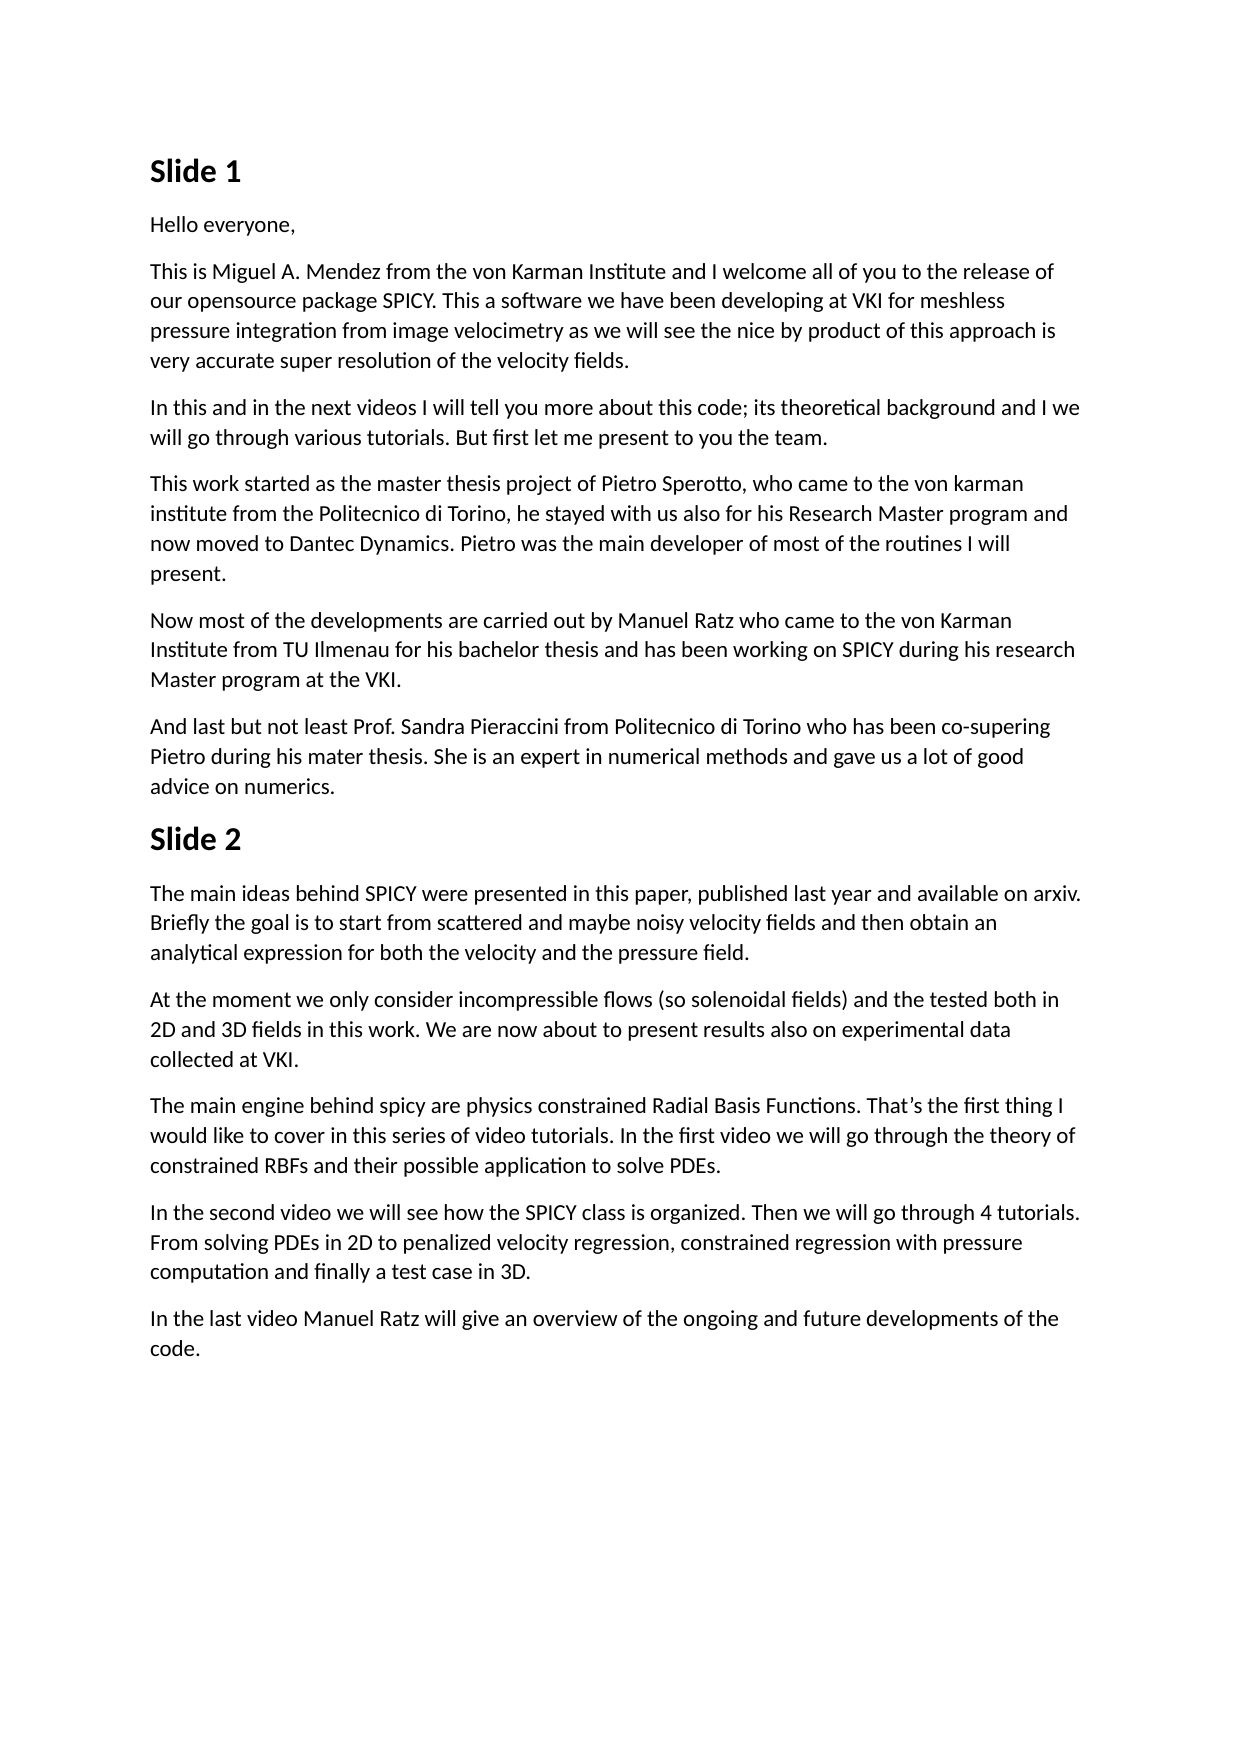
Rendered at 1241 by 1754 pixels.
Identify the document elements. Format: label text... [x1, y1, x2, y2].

text Slide 2 [150, 818, 1090, 859]
text In this and in the next videos I will tell you more about this code; its theoretical background and I we will go through various tutorials. But first let me present to you the team. [150, 393, 1090, 451]
text The main ideas behind SPICY were presented in this paper, published last year and available on arxiv. Briefly the goal is to start from scattered and maybe noisy velocity fields and then obtain an analytical expression for both the velocity and the pressure field. [150, 879, 1090, 966]
text This is Miguel A. Mendez from the von Karman Institute and I welcome all of you to the release of our opensource package SPICY. This a software we have been developing at VKI for meshless pressure integration from image velocimetry as we will see the nice by product of this approach is very accurate super resolution of the velocity fields. [150, 257, 1090, 374]
text The main engine behind spicy are physics constrained Radial Basis Functions. That’s the first thing I would like to cover in this series of video tutorials. In the first video we will go through the theory of constrained RBFs and their possible application to solve PDEs. [150, 1091, 1090, 1179]
text Slide 1 [150, 150, 1090, 191]
text And last but not least Prof. Sandra Pieraccini from Politecnico di Torino who has been co-supering Pietro during his mater thesis. She is an expert in numerical methods and gave us a lot of good advice on numerics. [150, 712, 1090, 800]
text In the last video Manuel Ratz will give an overview of the ongoing and future developments of the code. [150, 1304, 1090, 1362]
text Now most of the developments are carried out by Manuel Ratz who came to the von Karman Institute from TU Ilmenau for his bachelor thesis and has been working on SPICY during his research Master program at the VKI. [150, 606, 1090, 693]
text Hello everyone, [150, 210, 1090, 238]
text In the second video we will see how the SPICY class is organized. Then we will go through 4 tutorials. From solving PDEs in 2D to penalized velocity regression, constrained regression with pressure computation and finally a test case in 3D. [150, 1198, 1090, 1286]
text At the moment we only consider incompressible flows (so solenoidal fields) and the tested both in 2D and 3D fields in this work. We are now about to present results also on experimental data collected at VKI. [150, 985, 1090, 1073]
text This work started as the master thesis project of Pietro Sperotto, who came to the von karman institute from the Politecnico di Torino, he stayed with us also for his Research Master program and now moved to Dantec Dynamics. Pietro was the main developer of most of the routines I will present. [150, 469, 1090, 587]
